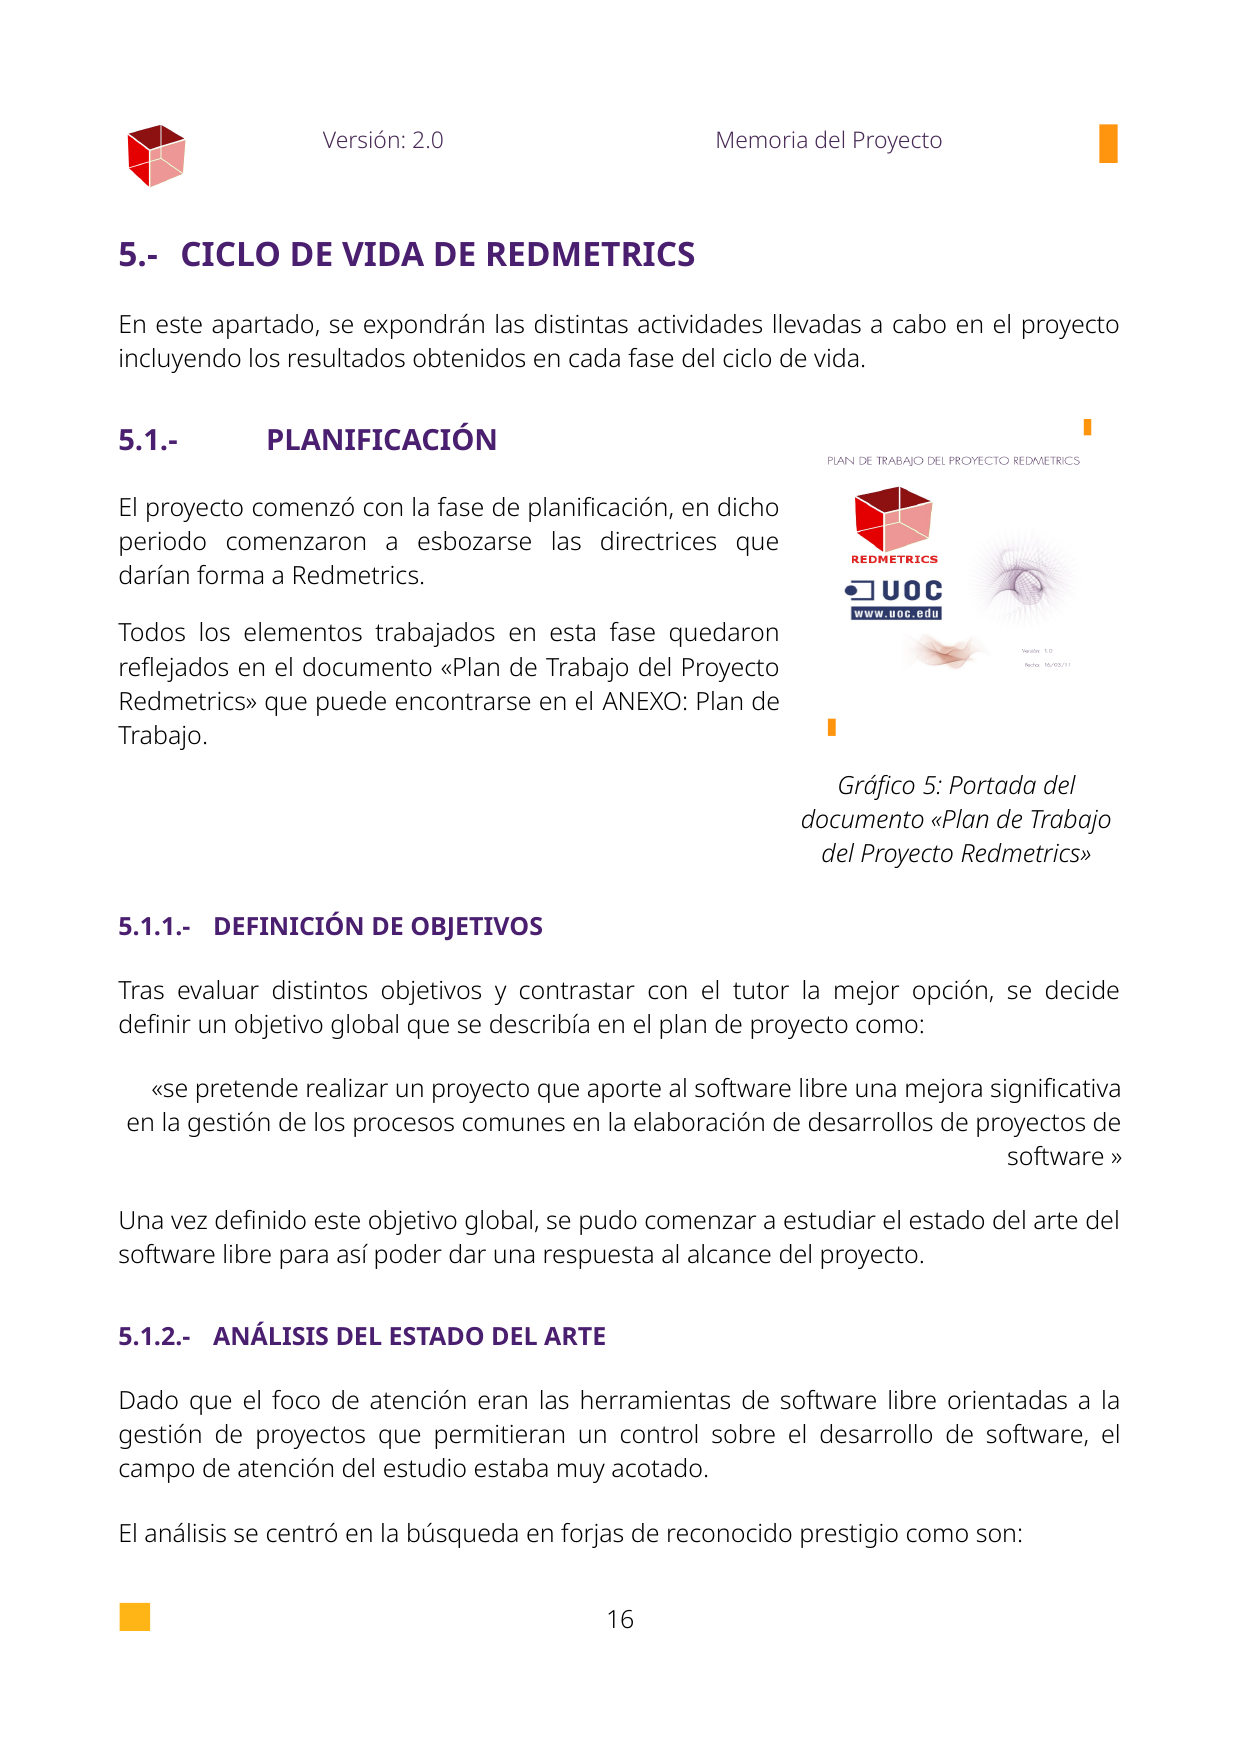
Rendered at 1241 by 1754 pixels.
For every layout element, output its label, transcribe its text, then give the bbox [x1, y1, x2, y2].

text El análisis se centró en la búsqueda en forjas de reconocido prestigio como son: [118, 1515, 1122, 1549]
text En este apartado, se expondrán las distintas actividades llevadas a cabo en el proyecto incluyendo los resultados obtenidos en cada fase del ciclo de vida. [118, 306, 1122, 374]
text Una vez definido este objetivo global, se pudo comenzar a estudiar el estado del arte del software libre para así poder dar una respuesta al alcance del proyecto. [118, 1203, 1122, 1271]
subtitle Ciclo de vida de Redmetrics [118, 231, 1122, 276]
text Tras evaluar distintos objetivos y contrastar con el tutor la mejor opción, se decide definir un objetivo global que se describía en el plan de proyecto como: [118, 972, 1122, 1041]
text Todos los elementos trabajados en esta fase quedaron reflejados en el documento «Plan de Trabajo del Proyecto Redmetrics» que puede encontrarse en el ANEXO: Plan de Trabajo. [118, 615, 795, 751]
picture [123, 123, 189, 189]
text Gráfico 5: Portada del documento «Plan de Trabajo del Proyecto Redmetrics» [795, 768, 1120, 870]
subtitle Definición de objetivos [118, 908, 1122, 942]
subtitle [795, 381, 1120, 393]
text «se pretende realizar un proyecto que aporte al software libre una mejora significativa en la gestión de los procesos comunes en la elaboración de desarrollos de proyectos de software » [118, 1071, 1122, 1173]
text El proyecto comenzó con la fase de planificación, en dicho periodo comenzaron a esbozarse las directrices que darían forma a Redmetrics. [118, 489, 795, 591]
picture [795, 393, 1120, 768]
subtitle Análisis del estado del arte [118, 1319, 1122, 1353]
text Dado que el foco de atención eran las herramientas de software libre orientadas a la gestión de proyectos que permitieran un control sobre el desarrollo de software, el campo de atención del estudio estaba muy acotado. [118, 1383, 1122, 1485]
subtitle Planificación [118, 419, 795, 459]
